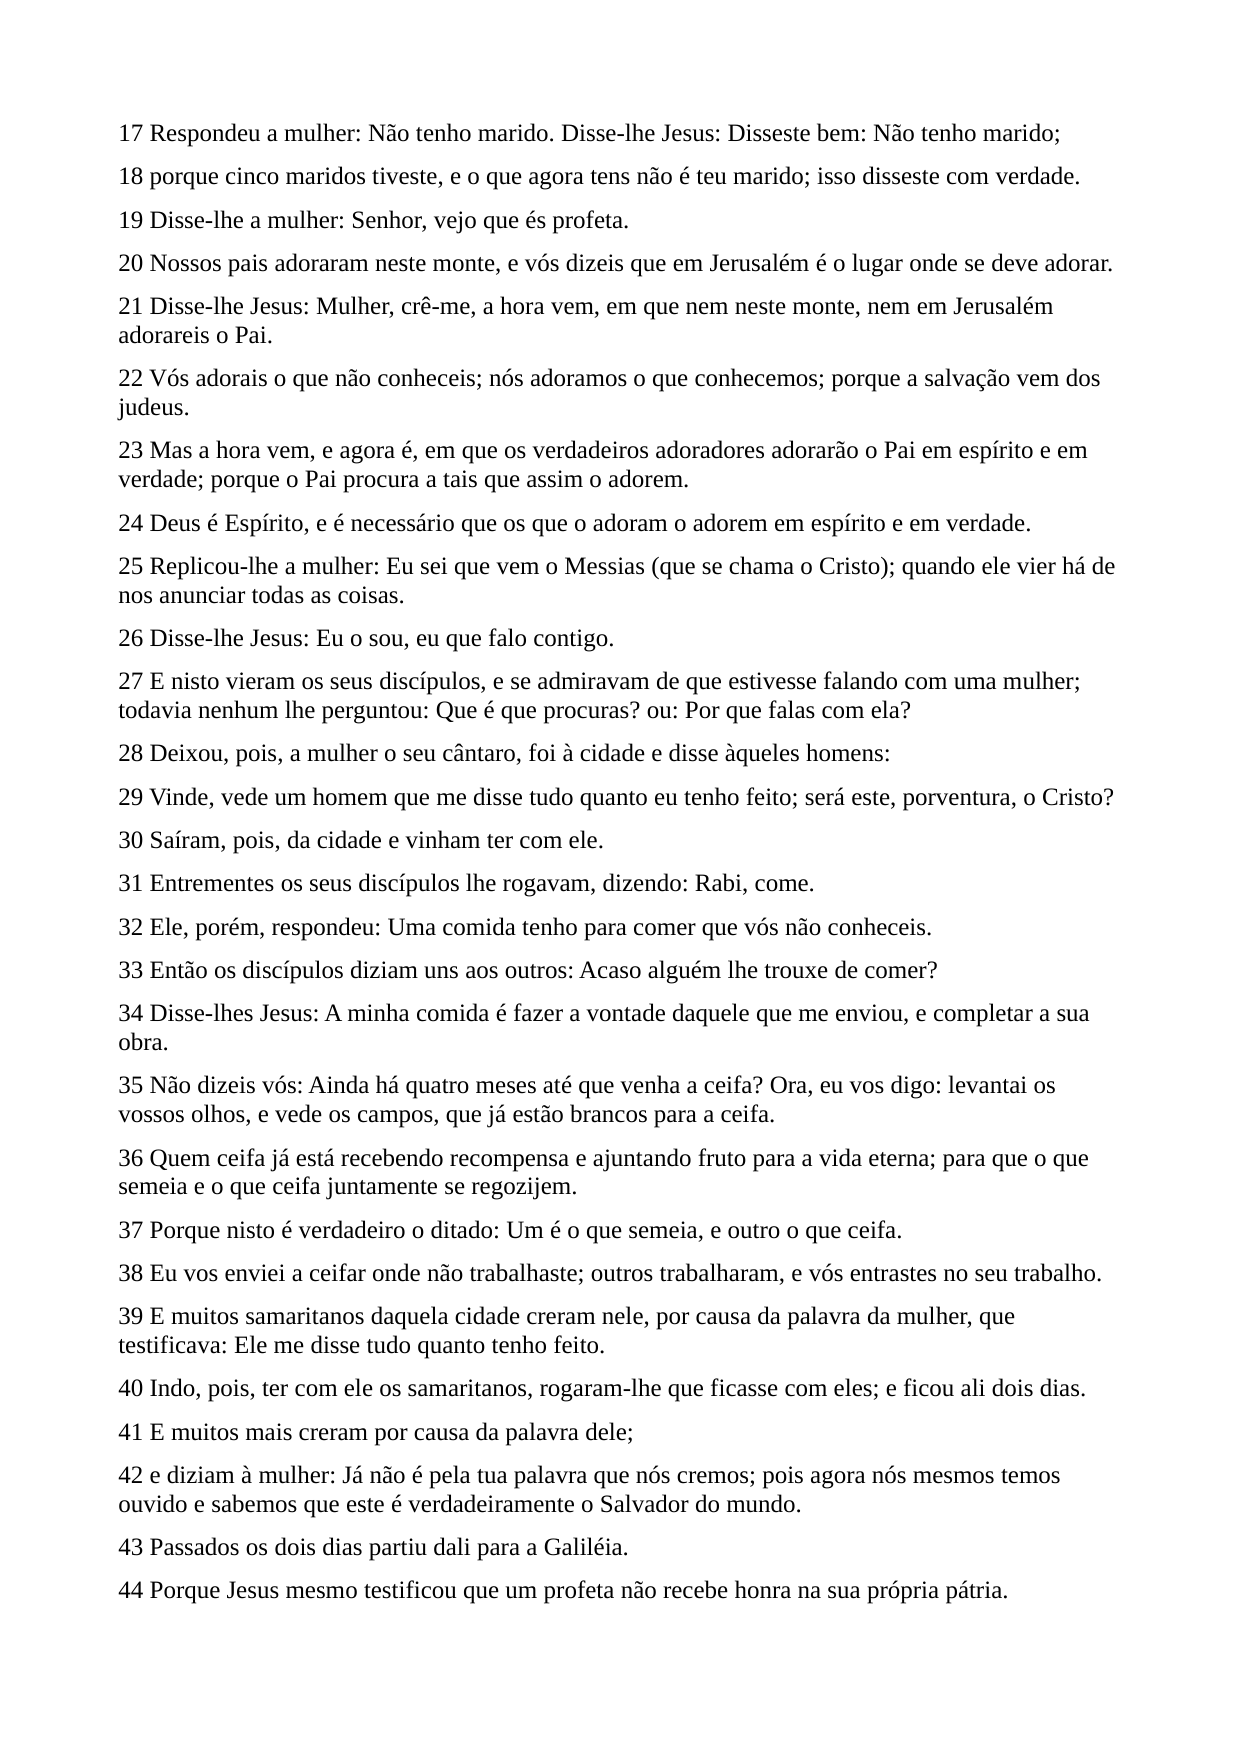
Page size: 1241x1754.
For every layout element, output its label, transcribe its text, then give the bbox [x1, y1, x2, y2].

text 43 Passados os dois dias partiu dali para a Galiléia. [118, 1532, 1122, 1561]
text 32 Ele, porém, respondeu: Uma comida tenho para comer que vós não conheceis. [118, 912, 1122, 941]
text 17 Respondeu a mulher: Não tenho marido. Disse-lhe Jesus: Disseste bem: Não tenho marido; [118, 118, 1122, 147]
text 38 Eu vos enviei a ceifar onde não trabalhaste; outros trabalharam, e vós entrastes no seu trabalho. [118, 1258, 1122, 1287]
text 18 porque cinco maridos tiveste, e o que agora tens não é teu marido; isso disseste com verdade. [118, 161, 1122, 190]
text 31 Entrementes os seus discípulos lhe rogavam, dizendo: Rabi, come. [118, 868, 1122, 897]
text 27 E nisto vieram os seus discípulos, e se admiravam de que estivesse falando com uma mulher; todavia nenhum lhe perguntou: Que é que procuras? ou: Por que falas com ela? [118, 666, 1122, 724]
text 36 Quem ceifa já está recebendo recompensa e ajuntando fruto para a vida eterna; para que o que semeia e o que ceifa juntamente se regozijem. [118, 1143, 1122, 1200]
text 22 Vós adorais o que não conheceis; nós adoramos o que conhecemos; porque a salvação vem dos judeus. [118, 363, 1122, 421]
text 34 Disse-lhes Jesus: A minha comida é fazer a vontade daquele que me enviou, e completar a sua obra. [118, 998, 1122, 1056]
text 26 Disse-lhe Jesus: Eu o sou, eu que falo contigo. [118, 623, 1122, 652]
text 21 Disse-lhe Jesus: Mulher, crê-me, a hora vem, em que nem neste monte, nem em Jerusalém adorareis o Pai. [118, 291, 1122, 349]
text 33 Então os discípulos diziam uns aos outros: Acaso alguém lhe trouxe de comer? [118, 955, 1122, 984]
text 20 Nossos pais adoraram neste monte, e vós dizeis que em Jerusalém é o lugar onde se deve adorar. [118, 248, 1122, 277]
text 25 Replicou-lhe a mulher: Eu sei que vem o Messias (que se chama o Cristo); quando ele vier há de nos anunciar todas as coisas. [118, 551, 1122, 608]
text 44 Porque Jesus mesmo testificou que um profeta não recebe honra na sua própria pátria. [118, 1576, 1122, 1604]
text 23 Mas a hora vem, e agora é, em que os verdadeiros adoradores adorarão o Pai em espírito e em verdade; porque o Pai procura a tais que assim o adorem. [118, 436, 1122, 493]
text 30 Saíram, pois, da cidade e vinham ter com ele. [118, 825, 1122, 854]
text 24 Deus é Espírito, e é necessário que os que o adoram o adorem em espírito e em verdade. [118, 508, 1122, 536]
text 41 E muitos mais creram por causa da palavra dele; [118, 1417, 1122, 1446]
text 35 Não dizeis vós: Ainda há quatro meses até que venha a ceifa? Ora, eu vos digo: levantai os vossos olhos, e vede os campos, que já estão brancos para a ceifa. [118, 1071, 1122, 1128]
text 28 Deixou, pois, a mulher o seu cântaro, foi à cidade e disse àqueles homens: [118, 738, 1122, 767]
text 19 Disse-lhe a mulher: Senhor, vejo que és profeta. [118, 205, 1122, 233]
text 40 Indo, pois, ter com ele os samaritanos, rogaram-lhe que ficasse com eles; e ficou ali dois dias. [118, 1373, 1122, 1402]
text 39 E muitos samaritanos daquela cidade creram nele, por causa da palavra da mulher, que testificava: Ele me disse tudo quanto tenho feito. [118, 1301, 1122, 1359]
text 42 e diziam à mulher: Já não é pela tua palavra que nós cremos; pois agora nós mesmos temos ouvido e sabemos que este é verdadeiramente o Salvador do mundo. [118, 1460, 1122, 1518]
text 37 Porque nisto é verdadeiro o ditado: Um é o que semeia, e outro o que ceifa. [118, 1215, 1122, 1243]
text 29 Vinde, vede um homem que me disse tudo quanto eu tenho feito; será este, porventura, o Cristo? [118, 782, 1122, 811]
